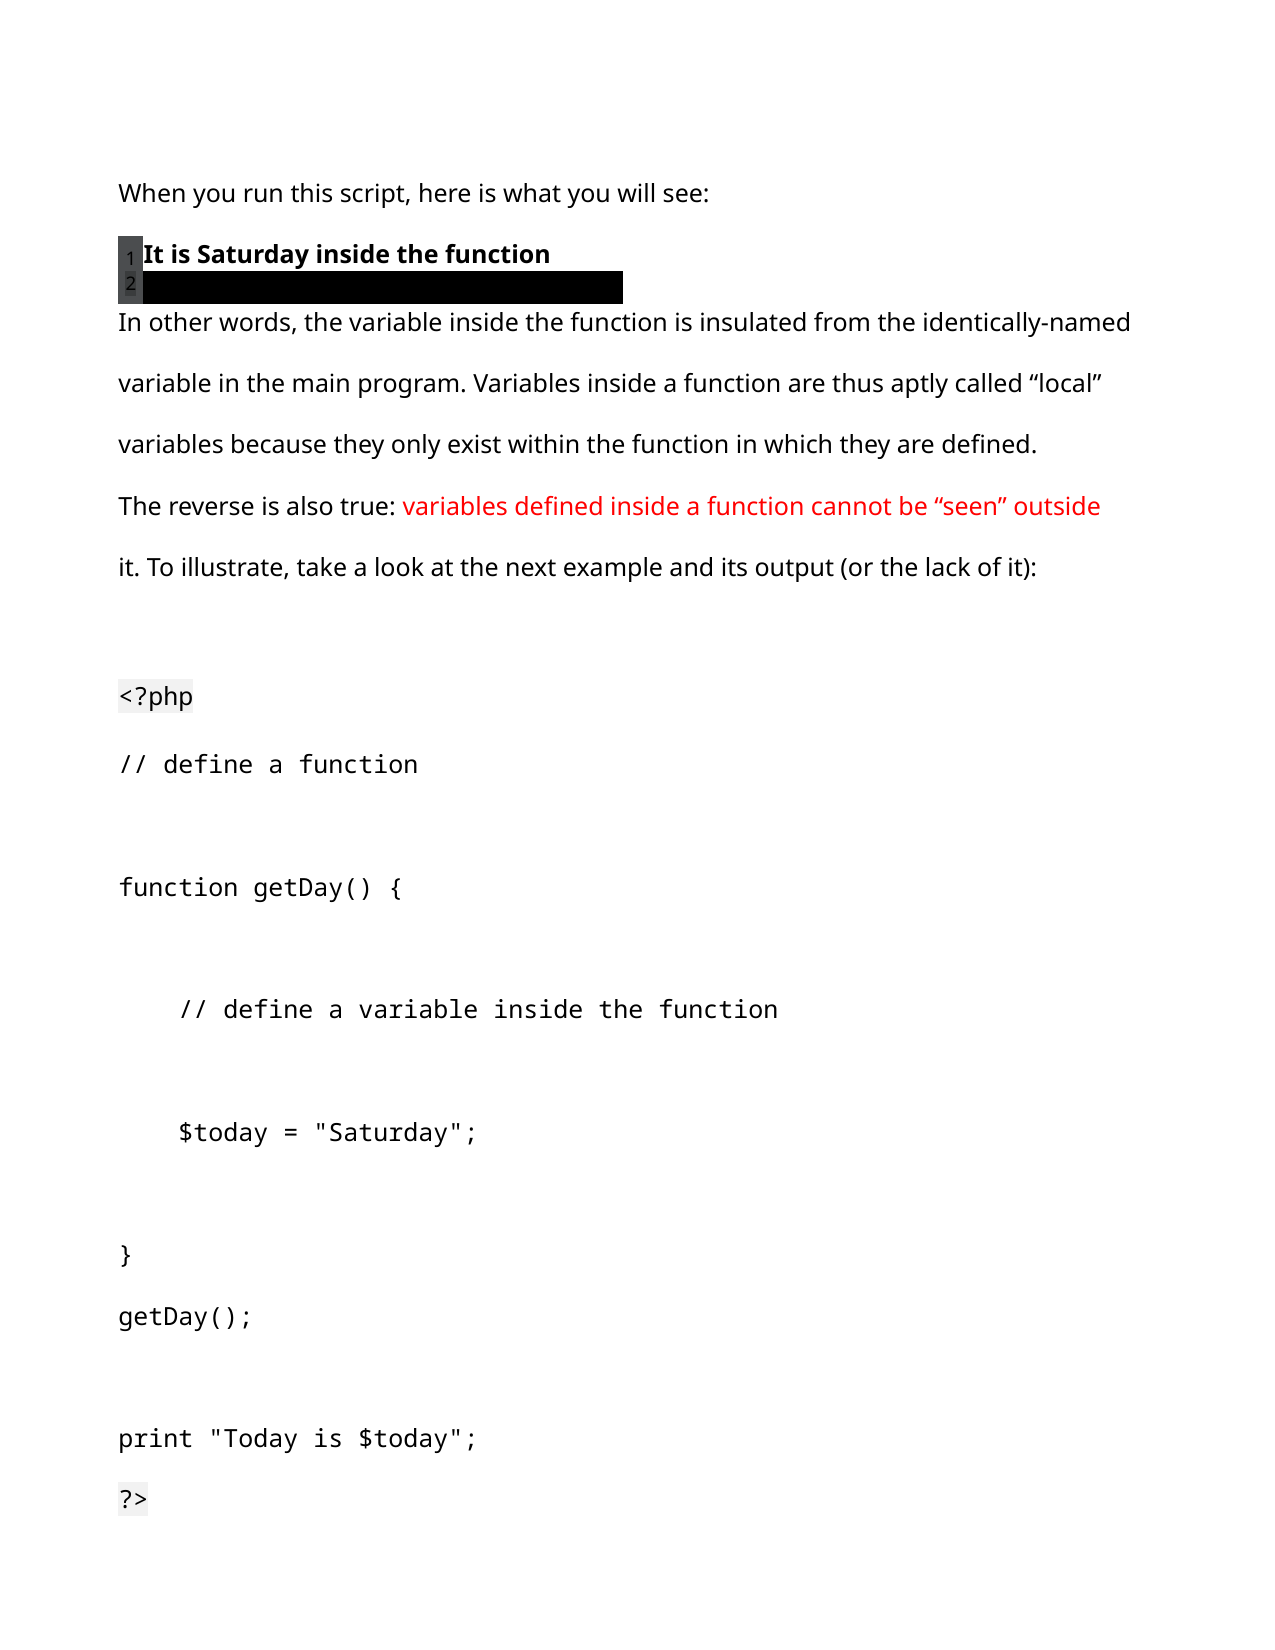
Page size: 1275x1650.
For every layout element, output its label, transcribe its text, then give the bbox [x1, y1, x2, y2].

table_header 1 2 [118, 236, 143, 304]
table_header It is Saturday inside the function It is Tuesday outside the function [143, 236, 623, 271]
text When you run this script, here is what you will see: [118, 175, 1157, 209]
text // define a function function getDay() { // define a variable inside the function $today = "Saturday"; } [118, 747, 1157, 1271]
text ?> [118, 1482, 1157, 1516]
text The reverse is also true: variables defined inside a function cannot be “seen” outside it. To illustrate, take a look at the next example and its output (or the lack of it): [118, 488, 1157, 584]
text In other words, the variable inside the function is insulated from the identically-named variable in the main program. Variables inside a function are thus aptly called “local” variables because they only exist within the function in which they are defined. [118, 304, 1157, 461]
text getDay(); print "Today is $today"; [118, 1298, 1157, 1455]
text <?php [118, 611, 1157, 713]
